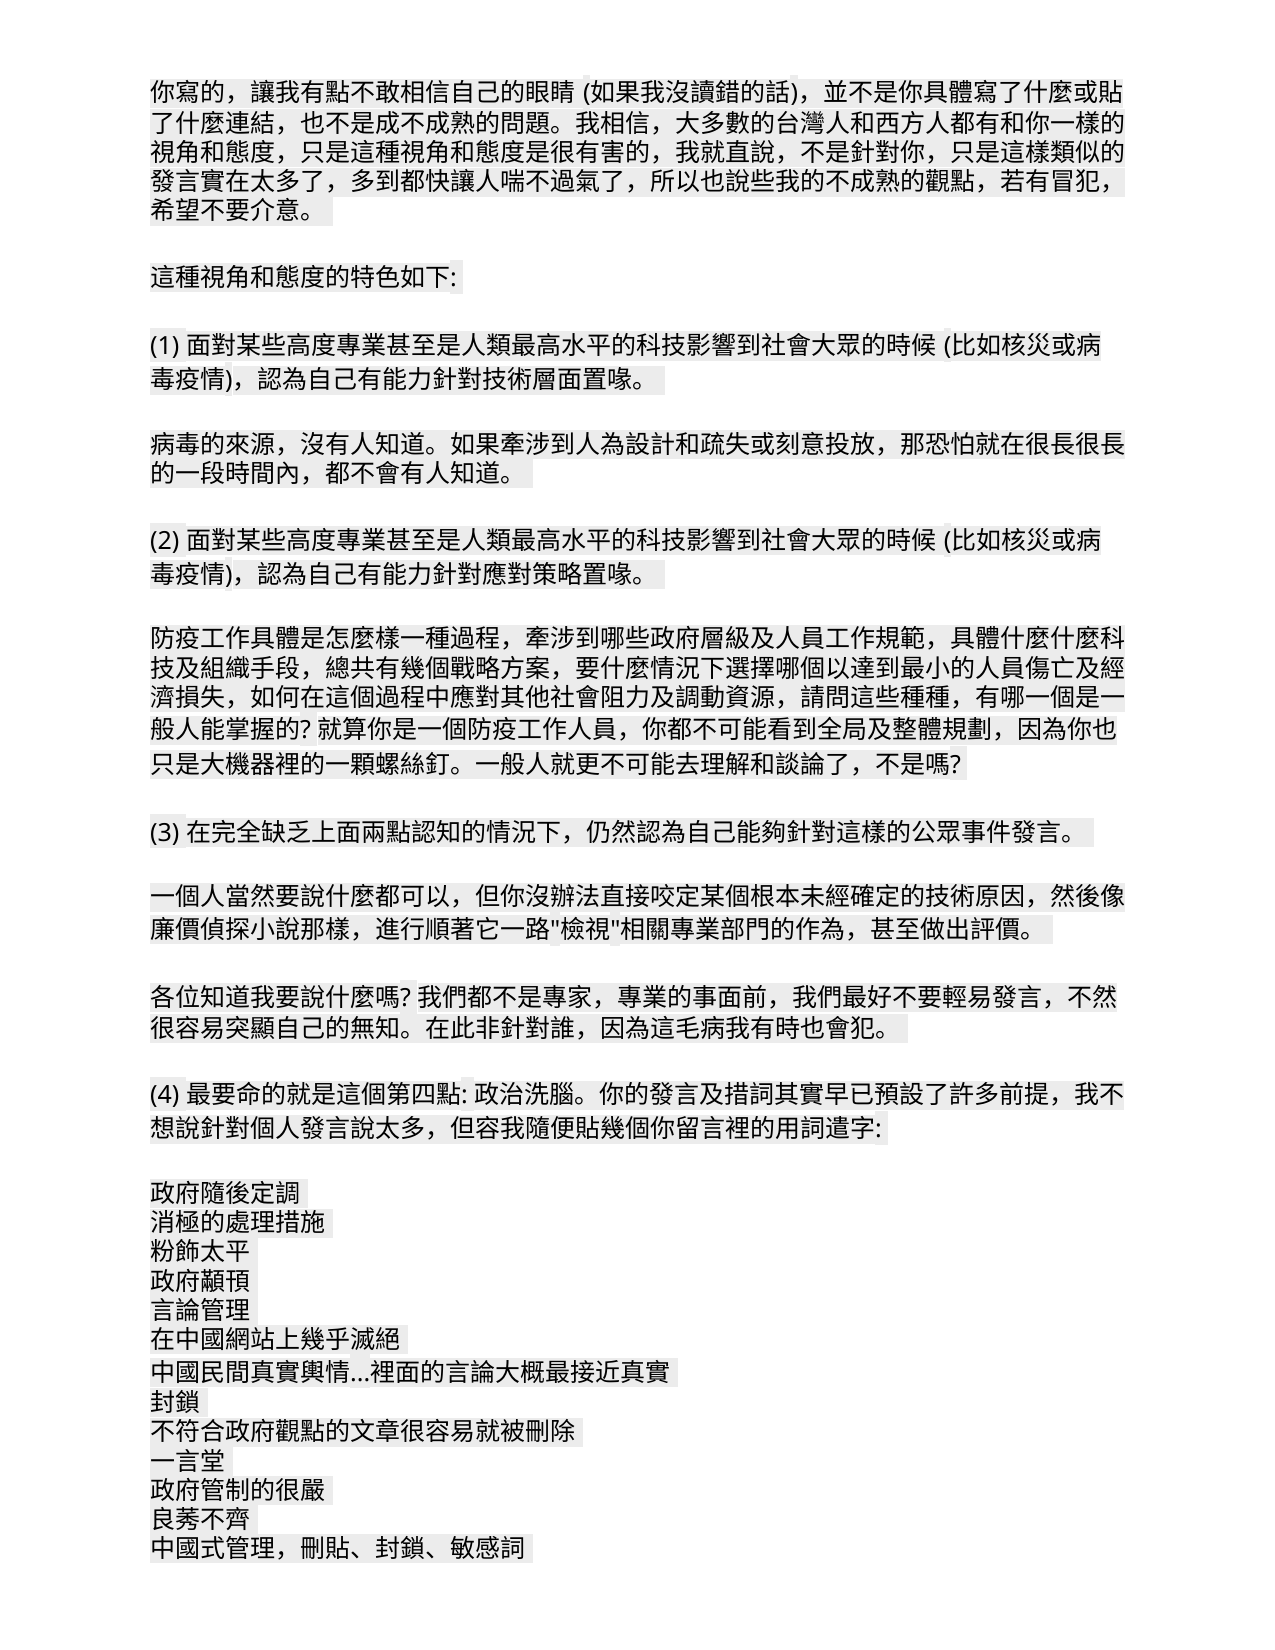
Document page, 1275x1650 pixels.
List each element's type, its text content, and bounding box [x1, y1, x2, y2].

text 涵文， 你寫的，讓我有點不敢相信自己的眼睛 (如果我沒讀錯的話)，並不是你具體寫了什麼或貼了什麼連結，也不是成不成熟的問題。我相信，大多數的台灣人和西方人都有和你一樣的視角和態度，只是這種視角和態度是很有害的，我就直說，不是針對你，只是這樣類似的發言實在太多了，多到都快讓人喘不過氣了，所以也說些我的不成熟的觀點，若有冒犯，希望不要介意。 這種視角和態度的特色如下: (1) 面對某些高度專業甚至是人類最高水平的科技影響到社會大眾的時候 (比如核災或病毒疫情)，認為自己有能力針對技術層面置喙。 病毒的來源，沒有人知道。如果牽涉到人為設計和疏失或刻意投放，那恐怕就在很長很長的一段時間內，都不會有人知道。 (2) 面對某些高度專業甚至是人類最高水平的科技影響到社會大眾的時候 (比如核災或病毒疫情)，認為自己有能力針對應對策略置喙。 防疫工作具體是怎麼樣一種過程，牽涉到哪些政府層級及人員工作規範，具體什麼什麼科技及組織手段，總共有幾個戰略方案，要什麼情況下選擇哪個以達到最小的人員傷亡及經濟損失，如何在這個過程中應對其他社會阻力及調動資源，請問這些種種，有哪一個是一般人能掌握的? 就算你是一個防疫工作人員，你都不可能看到全局及整體規劃，因為你也只是大機器裡的一顆螺絲釘。一般人就更不可能去理解和談論了，不是嗎? (3) 在完全缺乏上面兩點認知的情況下，仍然認為自己能夠針對這樣的公眾事件發言。 一個人當然要說什麼都可以，但你沒辦法直接咬定某個根本未經確定的技術原因，然後像廉價偵探小說那樣，進行順著它一路"檢視"相關專業部門的作為，甚至做出評價。 各位知道我要說什麼嗎? 我們都不是專家，專業的事面前，我們最好不要輕易發言，不然很容易突顯自己的無知。在此非針對誰，因為這毛病我有時也會犯。 (4) 最要命的就是這個第四點: 政治洗腦。你的發言及措詞其實早已預設了許多前提，我不想說針對個人發言說太多，但容我隨便貼幾個你留言裡的用詞遣字: 政府隨後定調 消極的處理措施 粉飾太平 政府顢頇 言論管理 在中國網站上幾乎滅絕 中國民間真實輿情...裡面的言論大概最接近真實 封鎖 不符合政府觀點的文章很容易就被刪除 一言堂 政府管制的很嚴 良莠不齊 中國式管理，刪貼、封鎖、敏感詞 中國政府的管理責任 即便美國政府是壞 你明白我要說什麼嗎? 你用的這些詞語，其實早已為你的文章定了調。換句話說你是先射好了箭，再用各種(1)(2)(3)三種粉筆在它旁邊畫出一個靶。 我希望我的批評不會讓你感到不悅，因為我批評的就是一種普遍現象。你這些用詞針對的對象，如果換成美國，其實更加貼切一萬倍不是嗎? 一個人當然可以針對公眾事務發言，但面對像這類高度專業的事故，一個人如果要做出評價，在我看，只能往這幾個方向發言: (1) 該處理部門，與其他國內同級部門做比較。 (2) 類似事故的處理上，與國內相關的歷史事故做比較。 (3) 類似事故的處理上，與其他國家做比較。 (4) 事故發生前後，以及衍生出的相關政策/科技/社會氛圍，在短期及長期對國家及國際社會經濟的影響。 (5) 類似事故的處理上，人心是否仍然保持了善意、正直、智慧和勇氣。 一個人如果真的有心，更應該關注世人的評價，並對這些評價做出評價，就如那位马意骏所做的。因為評價需要有一致性，但世人卻習慣用寬鬆到無限低的標準對待西方，而用嚴格到無限高的標準對待中國，即便後者其實做得好上幾百幾千倍。 更重要的一點是，外人最好不要說太多。是不是外人當然是相對的，但如果我們不是處在大陸現今如此艱難的環境，最好不要說太多。總統大選時，其實我有滿肚子想法，但我儘量不在巴勒網發言，原因很簡單，因為我已經不生活在台灣，說太多就成了風涼話。台灣當大陸一發生疫情時，立刻就撇清關係，連口罩都限制出口大陸。這樣的情況下，台灣人若關心大陸同胞，那就多加油多打氣，大陸內部的問題，就交由大陸同胞自己去說去批評指正，要不然讓人覺得很傲慢很落井下石，不是嗎? 西方人就更不用說了，閉上你的大嘴。 巴勒網所做的工作之一，我相信不過就是維護上面這樣一些基本的公眾發言的邊界 (當然要批評也歡迎，但要批評得有道理)。當這樣一種維護邊界的工作擴展到十四億人的時候，自然它的邊界範圍就不得不更加限縮，更難拿捏，這道理我相信不難懂。 [150, 75, 1125, 1563]
